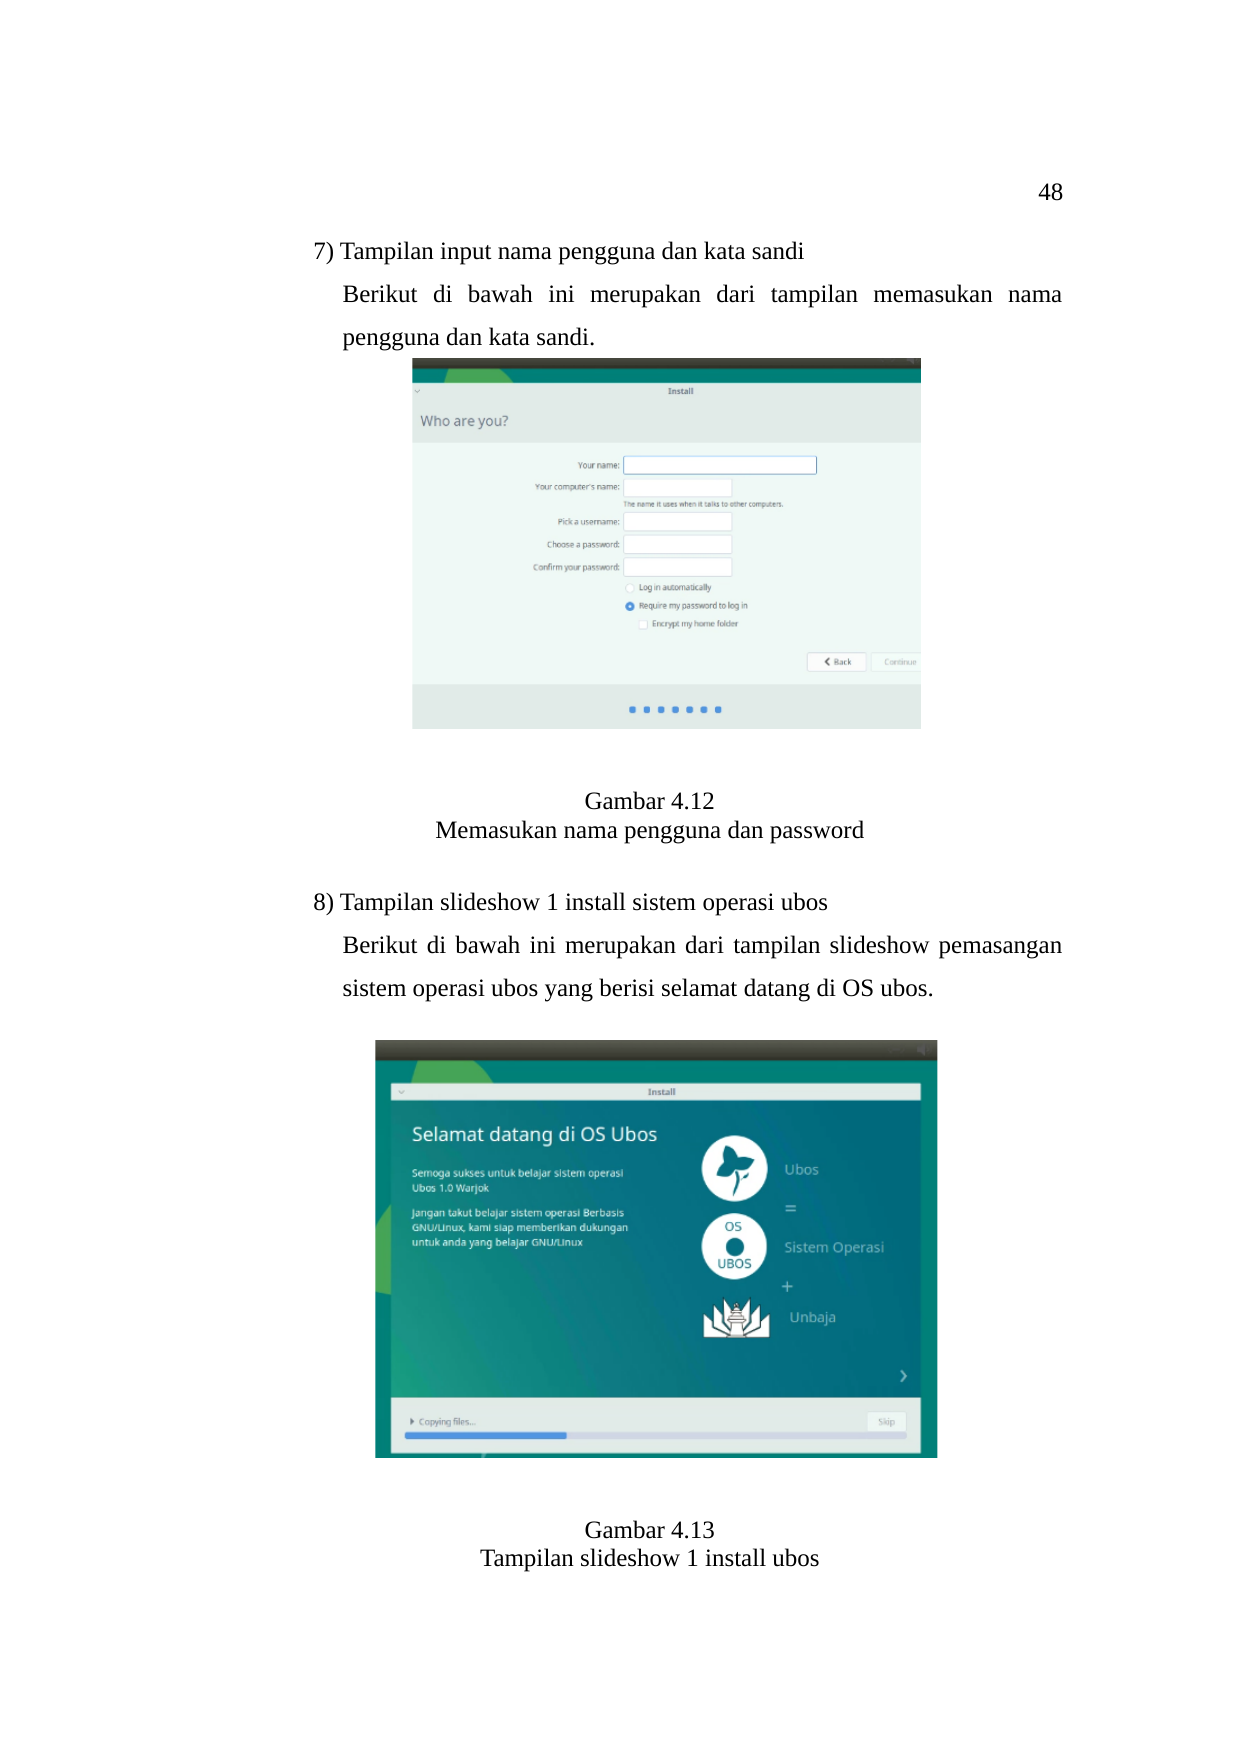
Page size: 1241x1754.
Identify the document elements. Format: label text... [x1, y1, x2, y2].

picture [412, 358, 921, 729]
text Gambar 4.12 [236, 786, 1063, 815]
text Berikut di bawah ini merupakan dari tampilan memasukan nama pengguna dan kata sandi. [342, 279, 1063, 351]
text Gambar 4.13 [236, 1515, 1063, 1543]
picture [375, 1040, 938, 1458]
text 8) Tampilan slideshow 1 install sistem operasi ubos [313, 887, 1063, 915]
text 7) Tampilan input nama pengguna dan kata sandi [313, 236, 1063, 265]
text Berikut di bawah ini merupakan dari tampilan slideshow pemasangan sistem operasi ubos yang berisi selamat datang di OS ubos. [342, 930, 1063, 1002]
text Tampilan slideshow 1 install ubos [236, 1543, 1063, 1572]
text Memasukan nama pengguna dan password [236, 815, 1063, 843]
